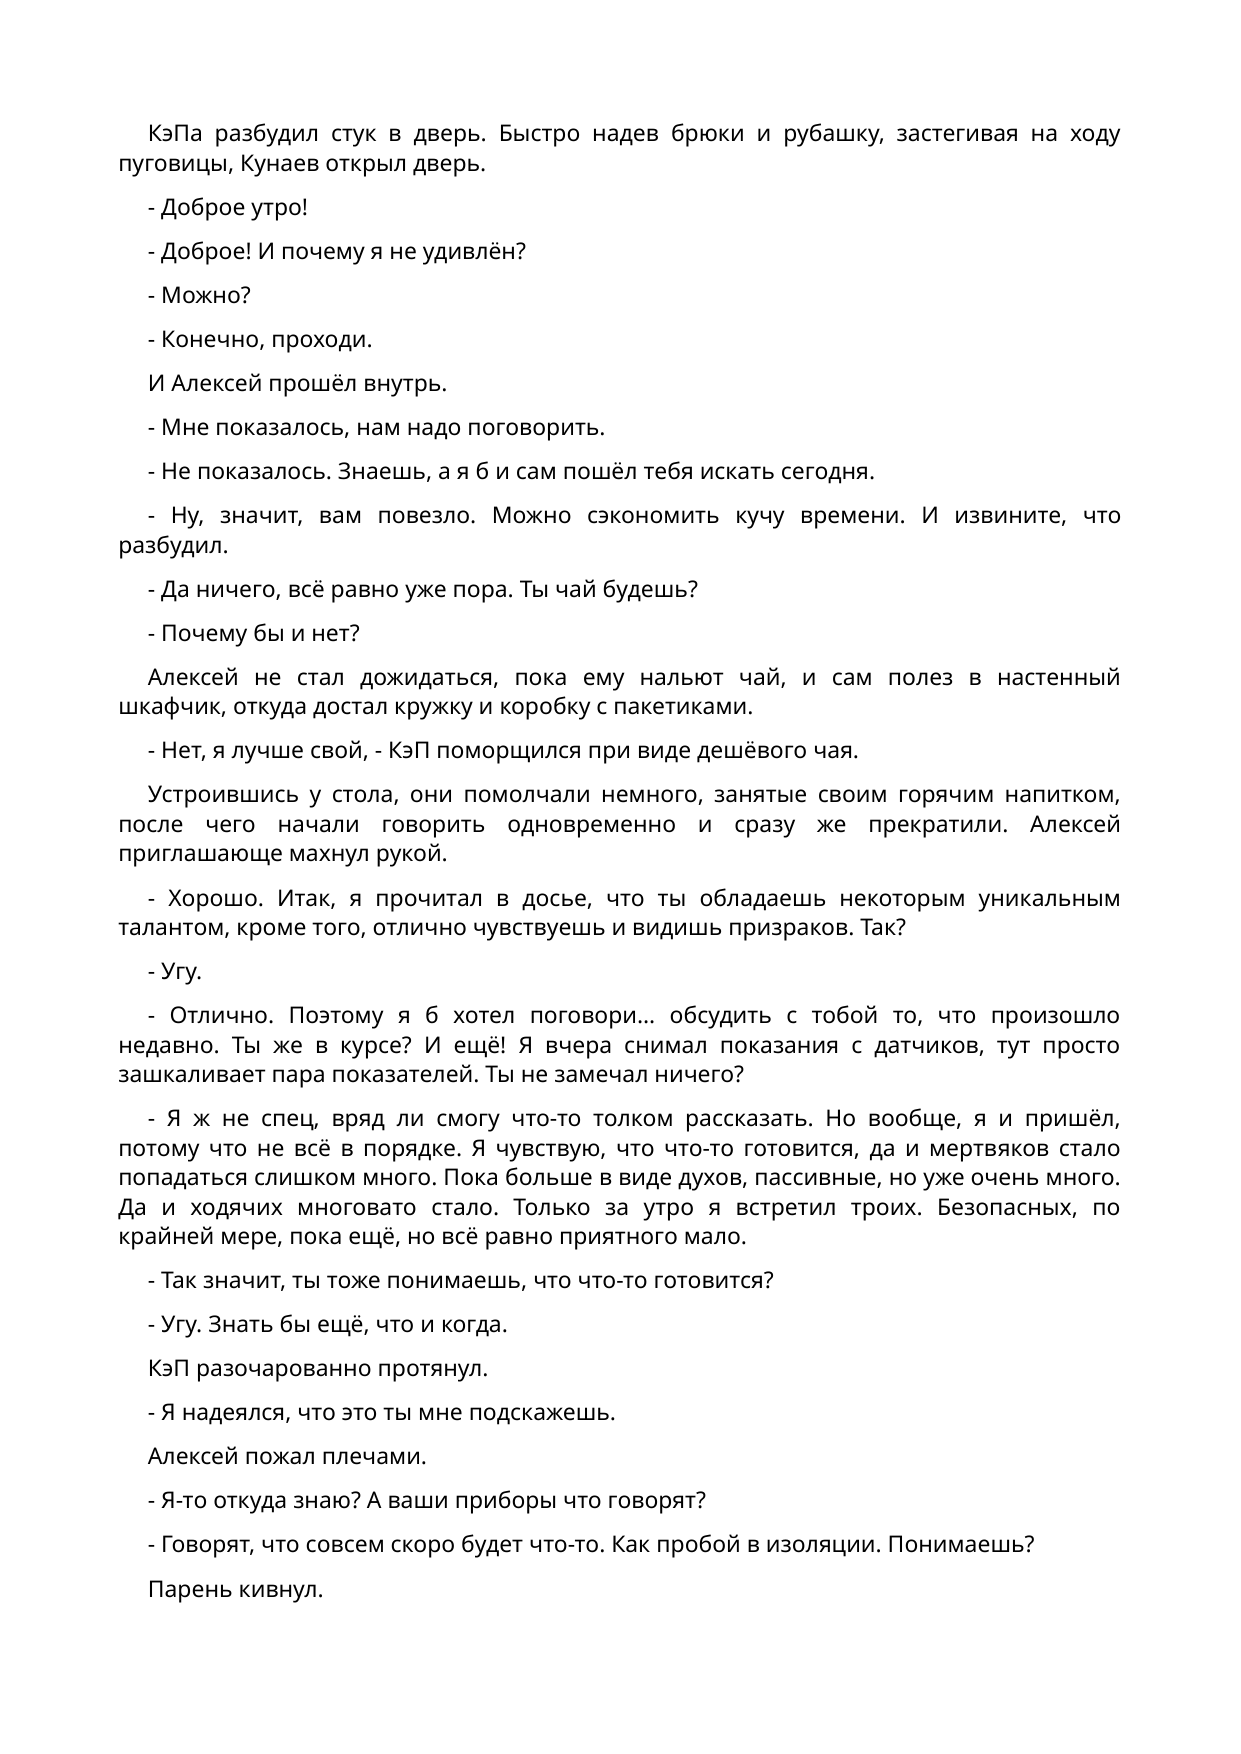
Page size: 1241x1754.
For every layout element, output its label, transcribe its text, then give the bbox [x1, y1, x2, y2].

text - Отлично. Поэтому я б хотел поговори… обсудить с тобой то, что произошло недавно. Ты же в курсе? И ещё! Я вчера снимал показания с датчиков, тут просто зашкаливает пара показателей. Ты не замечал ничего? [118, 1000, 1122, 1088]
text - Угу. Знать бы ещё, что и когда. [118, 1309, 1122, 1338]
text - Говорят, что совсем скоро будет что-то. Как пробой в изоляции. Понимаешь? [118, 1529, 1122, 1559]
text Устроившись у стола, они помолчали немного, занятые своим горячим напитком, после чего начали говорить одновременно и сразу же прекратили. Алексей приглашающе махнул рукой. [118, 779, 1122, 868]
text - Мне показалось, нам надо поговорить. [118, 412, 1122, 441]
text - Да ничего, всё равно уже пора. Ты чай будешь? [118, 574, 1122, 603]
text - Почему бы и нет? [118, 618, 1122, 647]
text КэПа разбудил стук в дверь. Быстро надев брюки и рубашку, застегивая на ходу пуговицы, Кунаев открыл дверь. [118, 118, 1122, 177]
text - Я-то откуда знаю? А ваши приборы что говорят? [118, 1485, 1122, 1515]
text - Доброе! И почему я не удивлён? [118, 236, 1122, 265]
text - Угу. [118, 956, 1122, 985]
text - Нет, я лучше свой, - КэП поморщился при виде дешёвого чая. [118, 735, 1122, 765]
text - Доброе утро! [118, 192, 1122, 221]
text - Ну, значит, вам повезло. Можно сэкономить кучу времени. И извините, что разбудил. [118, 500, 1122, 559]
text Алексей не стал дожидаться, пока ему нальют чай, и сам полез в настенный шкафчик, откуда достал кружку и коробку с пакетиками. [118, 662, 1122, 721]
text Парень кивнул. [118, 1573, 1122, 1603]
text И Алексей прошёл внутрь. [118, 368, 1122, 397]
text - Конечно, проходи. [118, 324, 1122, 353]
text - Хорошо. Итак, я прочитал в досье, что ты обладаешь некоторым уникальным талантом, кроме того, отлично чувствуешь и видишь призраков. Так? [118, 882, 1122, 941]
text - Я надеялся, что это ты мне подскажешь. [118, 1397, 1122, 1427]
text - Я ж не спец, вряд ли смогу что-то толком рассказать. Но вообще, я и пришёл, потому что не всё в порядке. Я чувствую, что что-то готовится, да и мертвяков стало попадаться слишком много. Пока больше в виде духов, пассивные, но уже очень много. Да и ходячих многовато стало. Только за утро я встретил троих. Безопасных, по крайней мере, пока ещё, но всё равно приятного мало. [118, 1103, 1122, 1250]
text Алексей пожал плечами. [118, 1441, 1122, 1471]
text КэП разочарованно протянул. [118, 1353, 1122, 1383]
text - Можно? [118, 280, 1122, 309]
text - Так значит, ты тоже понимаешь, что что-то готовится? [118, 1265, 1122, 1294]
text - Не показалось. Знаешь, а я б и сам пошёл тебя искать сегодня. [118, 456, 1122, 486]
